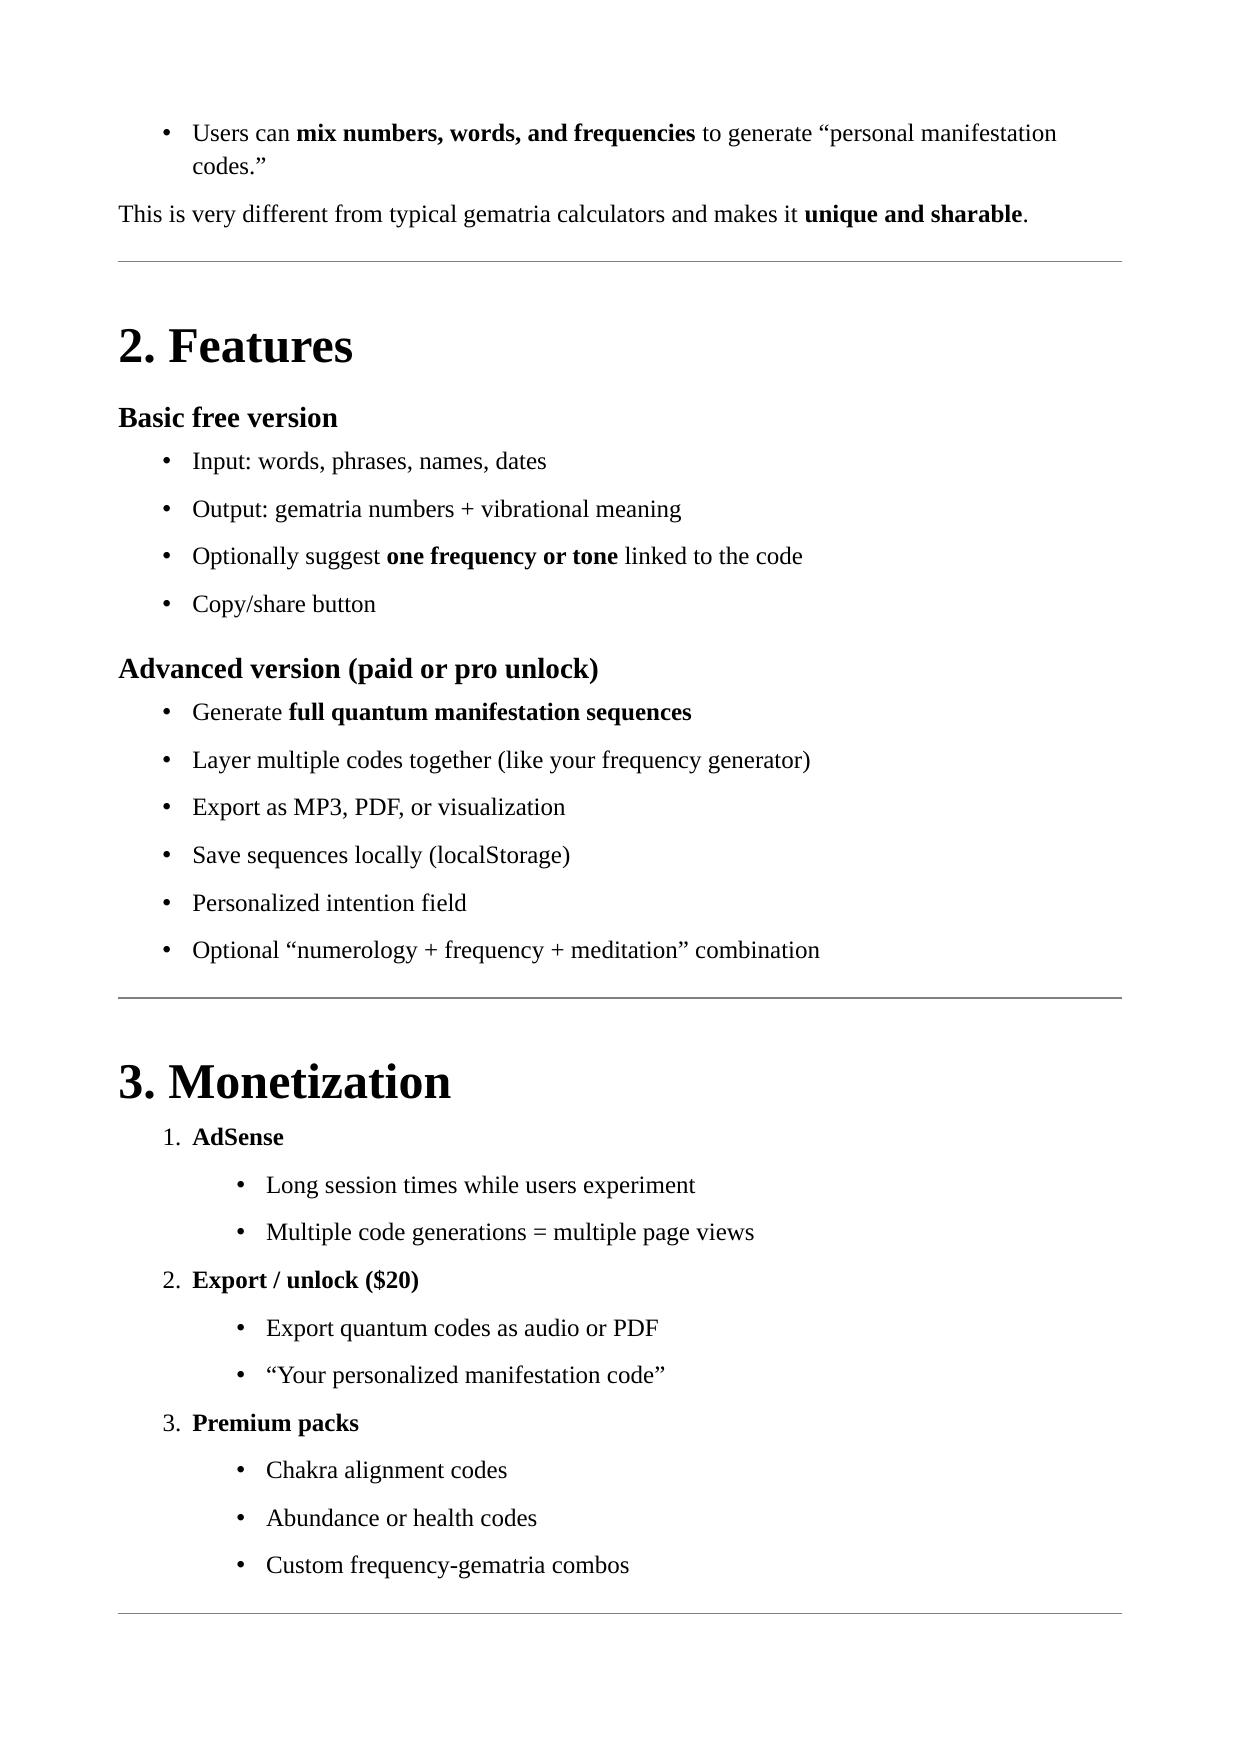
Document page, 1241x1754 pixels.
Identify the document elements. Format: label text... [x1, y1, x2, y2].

subtitle 3. Monetization [118, 1052, 1122, 1110]
list Export quantum codes as audio or PDF [236, 1313, 1122, 1341]
list Optionally suggest one frequency or tone linked to the code [162, 541, 1122, 570]
list Save sequences locally (localStorage) [162, 840, 1122, 869]
subtitle Basic free version [118, 400, 1122, 434]
subtitle Advanced version (paid or pro unlock) [118, 651, 1122, 685]
list Export / unlock ($20) [162, 1265, 1122, 1294]
list Long session times while users experiment [236, 1170, 1122, 1198]
subtitle 2. Features [118, 316, 1122, 373]
list Custom frequency-gematria combos [236, 1551, 1122, 1579]
list Layer multiple codes together (like your frequency generator) [162, 745, 1122, 774]
list Users can mix numbers, words, and frequencies to generate “personal manifestation codes.” [162, 118, 1122, 180]
list Multiple code generations = multiple page views [236, 1217, 1122, 1246]
list Export as MP3, PDF, or visualization [162, 792, 1122, 821]
list “Your personalized manifestation code” [236, 1360, 1122, 1389]
text This is very different from typical gematria calculators and makes it unique and sharable. [118, 199, 1122, 227]
list Input: words, phrases, names, dates [162, 446, 1122, 475]
list Personalized intention field [162, 888, 1122, 916]
list Premium packs [162, 1408, 1122, 1437]
list Chakra alignment codes [236, 1455, 1122, 1484]
list Copy/share button [162, 589, 1122, 618]
list Generate full quantum manifestation sequences [162, 697, 1122, 726]
list Optional “numerology + frequency + meditation” combination [162, 935, 1122, 964]
list Output: gematria numbers + vibrational meaning [162, 494, 1122, 523]
list AdSense [162, 1122, 1122, 1151]
list Abundance or health codes [236, 1503, 1122, 1532]
